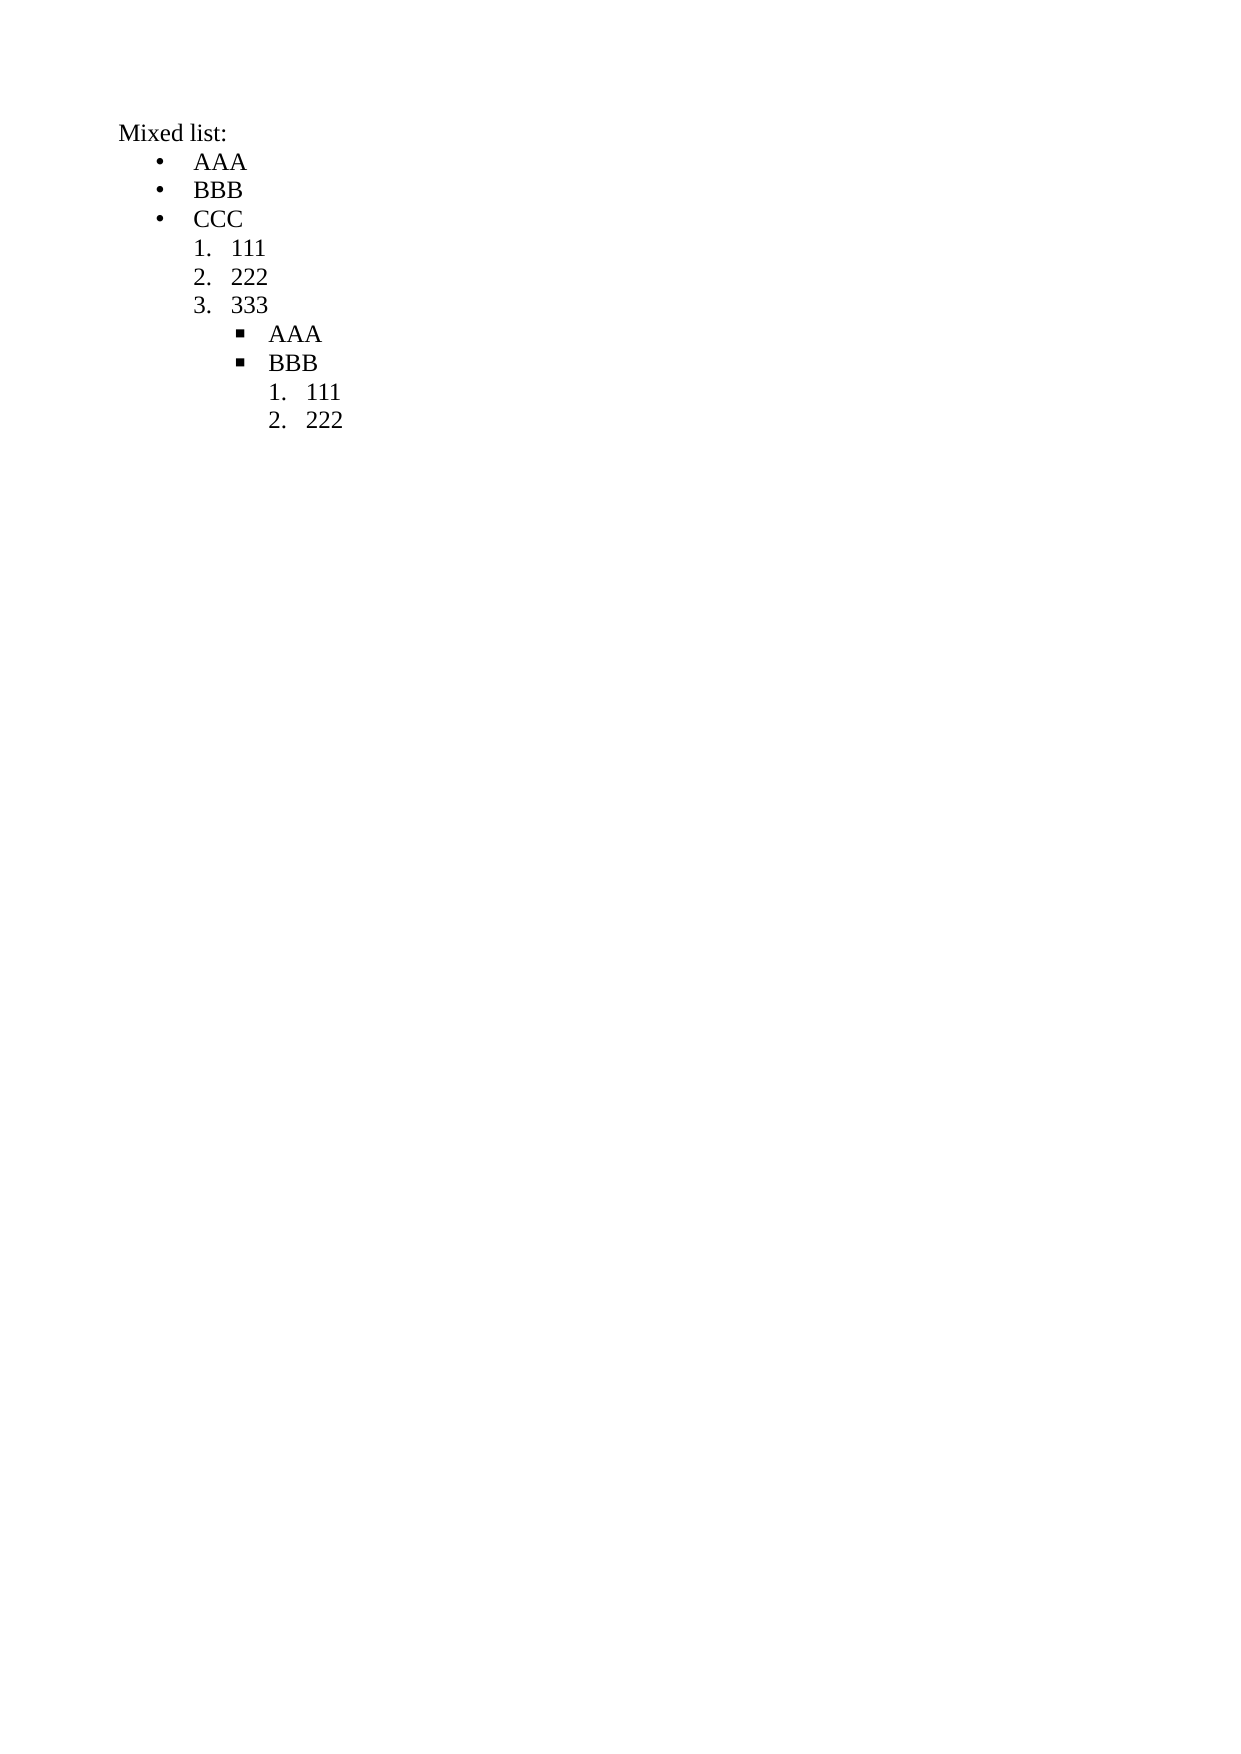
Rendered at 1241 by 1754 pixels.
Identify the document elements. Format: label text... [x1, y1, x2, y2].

list CCC [156, 204, 1122, 233]
text Mixed list: [118, 118, 1122, 147]
list BBB [156, 176, 1122, 204]
list AAA [231, 319, 1122, 348]
list BBB [231, 348, 1122, 377]
list 333 [193, 291, 1122, 319]
list 222 [268, 406, 1122, 434]
list 222 [193, 262, 1122, 291]
list AAA [156, 147, 1122, 176]
list 111 [268, 377, 1122, 406]
list 111 [193, 233, 1122, 262]
